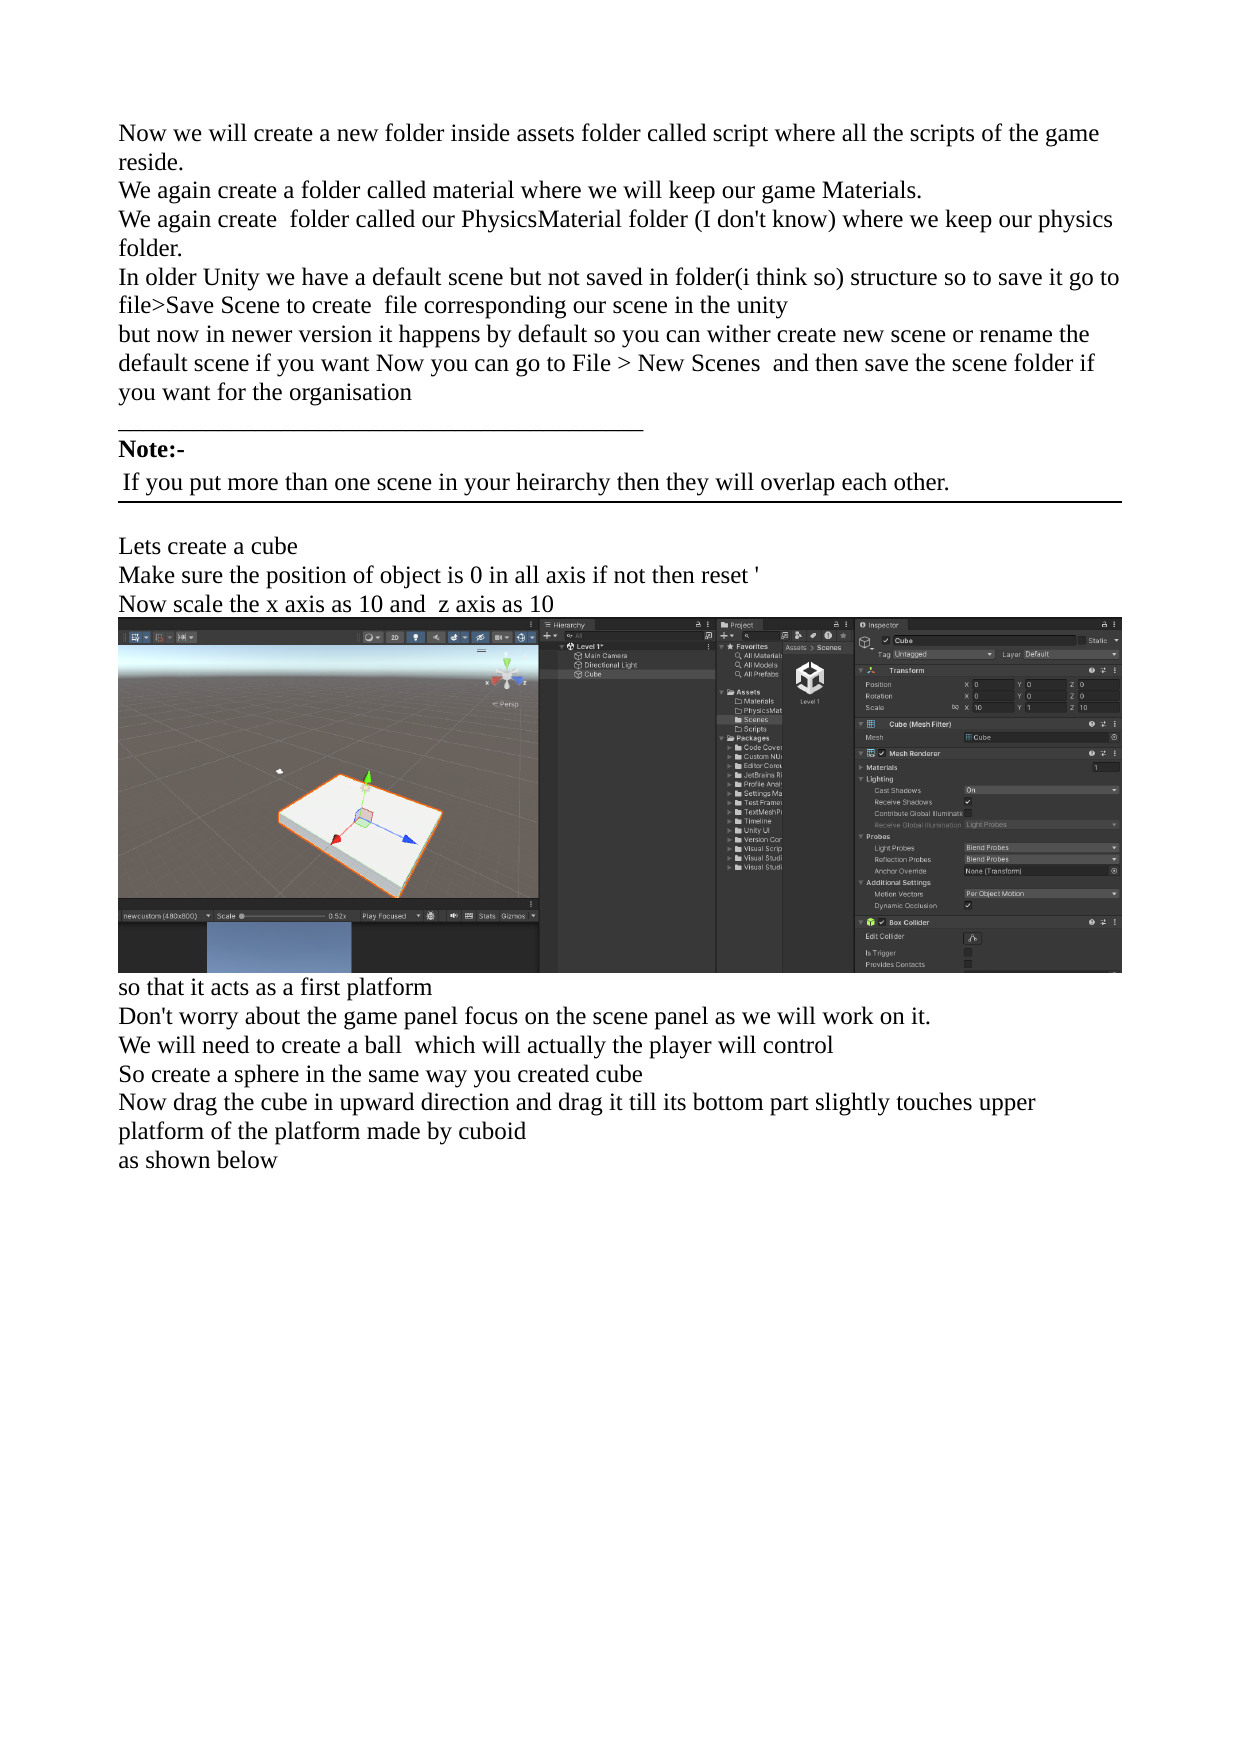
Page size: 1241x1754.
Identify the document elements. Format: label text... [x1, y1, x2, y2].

text Now scale the x axis as 10 and z axis as 10 [118, 589, 1122, 617]
text We again create folder called our PhysicsMaterial folder (I don't know) where we keep our physics folder. [118, 204, 1122, 262]
picture [118, 617, 1122, 973]
text We again create a folder called material where we will keep our game Materials. [118, 176, 1122, 204]
text Now drag the cube in upward direction and drag it till its bottom part slightly touches upper platform of the platform made by cuboid [118, 1087, 1122, 1145]
text __________________________________________ [118, 406, 1122, 434]
text Note:- [118, 434, 1122, 463]
text Lets create a cube [118, 531, 1122, 560]
text so that it acts as a first platform [118, 973, 1122, 1001]
text In older Unity we have a default scene but not saved in folder(i think so) structure so to save it go to file>Save Scene to create file corresponding our scene in the unity [118, 262, 1122, 319]
text So create a sphere in the same way you created cube [118, 1059, 1122, 1087]
text Now we will create a new folder inside assets folder called script where all the scripts of the game reside. [118, 118, 1122, 176]
text as shown below [118, 1145, 1122, 1174]
text but now in newer version it happens by default so you can wither create new scene or rename the default scene if you want Now you can go to File > New Scenes and then save the scene folder if you want for the organisation [118, 319, 1122, 406]
text Make sure the position of object is 0 in all axis if not then reset ' [118, 560, 1122, 589]
text We will need to create a ball which will actually the player will control [118, 1030, 1122, 1059]
text If you put more than one scene in your heirarchy then they will overlap each other. [118, 463, 1122, 501]
text Don't worry about the game panel focus on the scene panel as we will work on it. [118, 1001, 1122, 1030]
